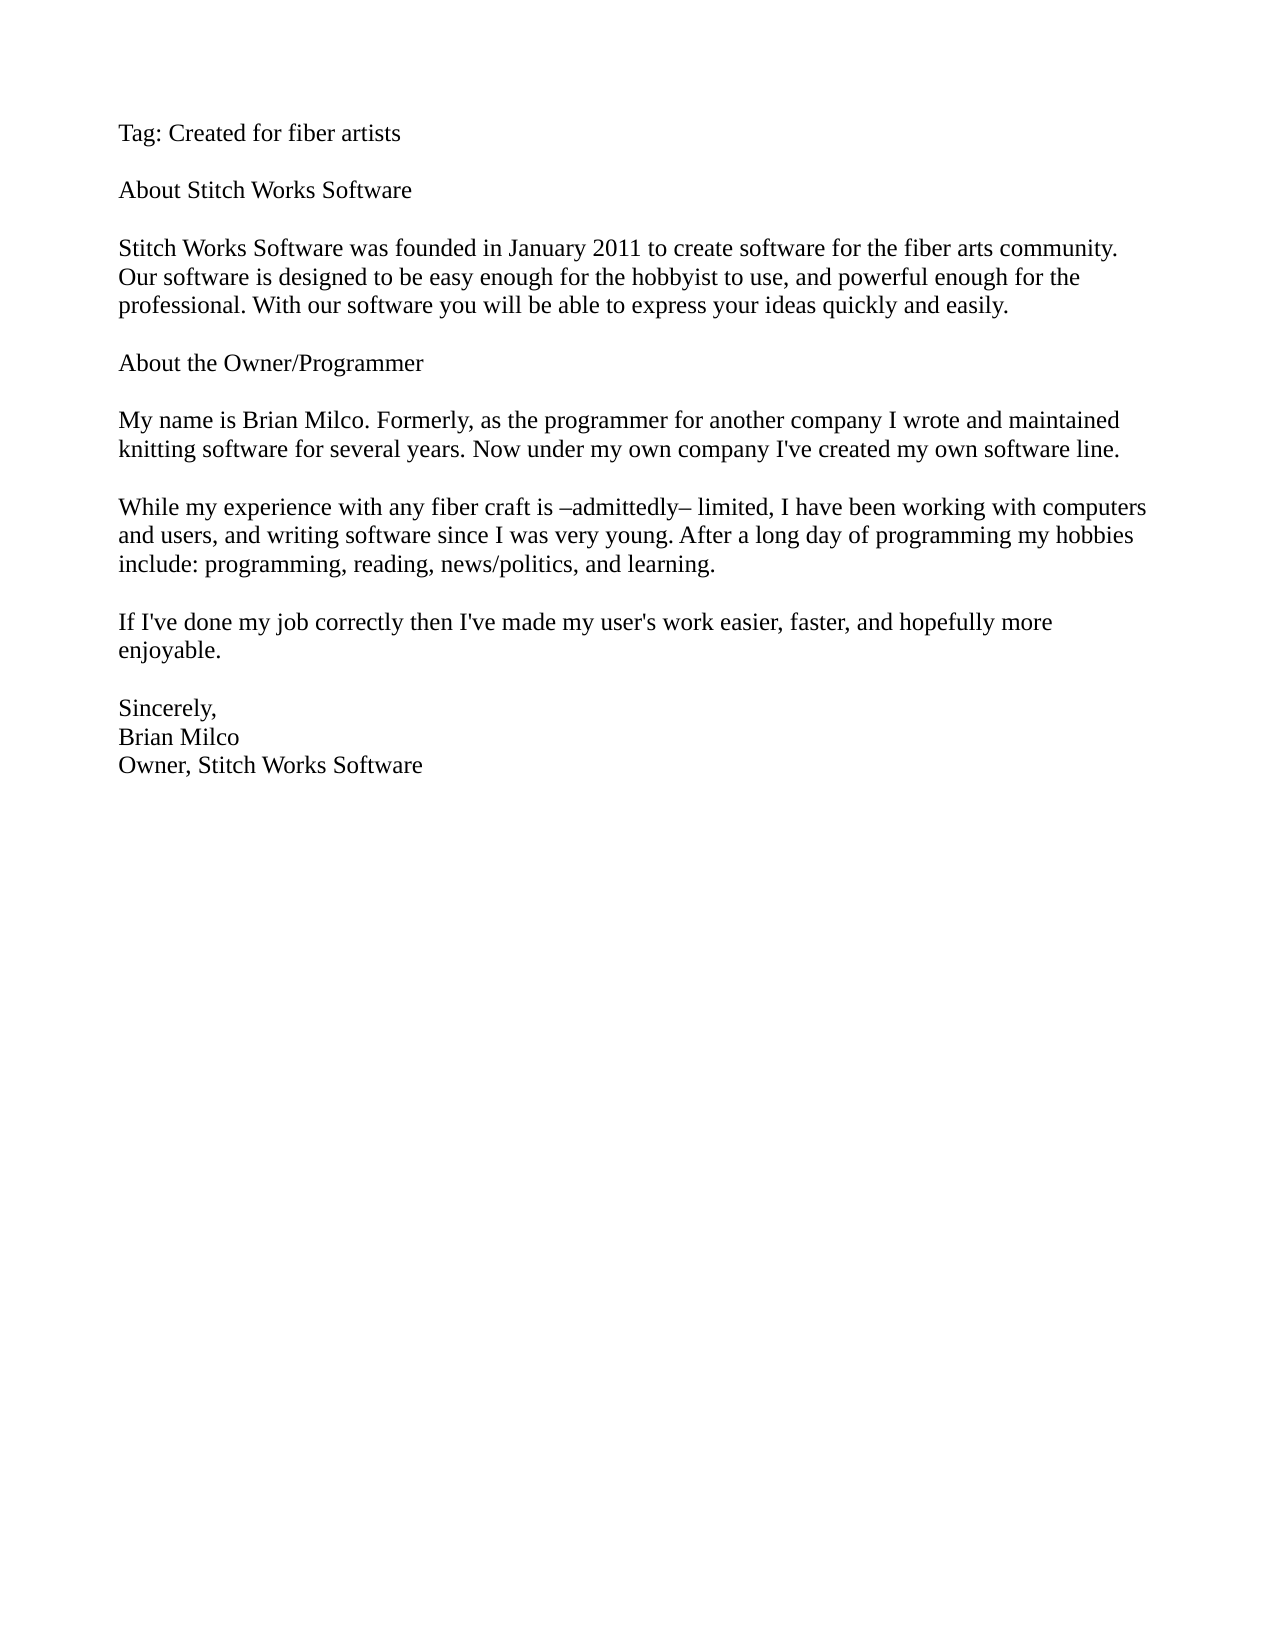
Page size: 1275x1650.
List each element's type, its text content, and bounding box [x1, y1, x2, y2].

text Brian Milco [118, 722, 1157, 751]
text Tag: Created for fiber artists [118, 118, 1157, 147]
text Sincerely, [118, 693, 1157, 722]
text Owner, Stitch Works Software [118, 751, 1157, 779]
text My name is Brian Milco. Formerly, as the programmer for another company I wrote and maintained knitting software for several years. Now under my own company I've created my own software line. [118, 406, 1157, 463]
text If I've done my job correctly then I've made my user's work easier, faster, and hopefully more enjoyable. [118, 607, 1157, 664]
text Stitch Works Software was founded in January 2011 to create software for the fiber arts community. Our software is designed to be easy enough for the hobbyist to use, and powerful enough for the professional. With our software you will be able to express your ideas quickly and easily. [118, 233, 1157, 319]
text While my experience with any fiber craft is –admittedly– limited, I have been working with computers and users, and writing software since I was very young. After a long day of programming my hobbies include: programming, reading, news/politics, and learning. [118, 492, 1157, 578]
text About Stitch Works Software [118, 176, 1157, 204]
text About the Owner/Programmer [118, 348, 1157, 377]
